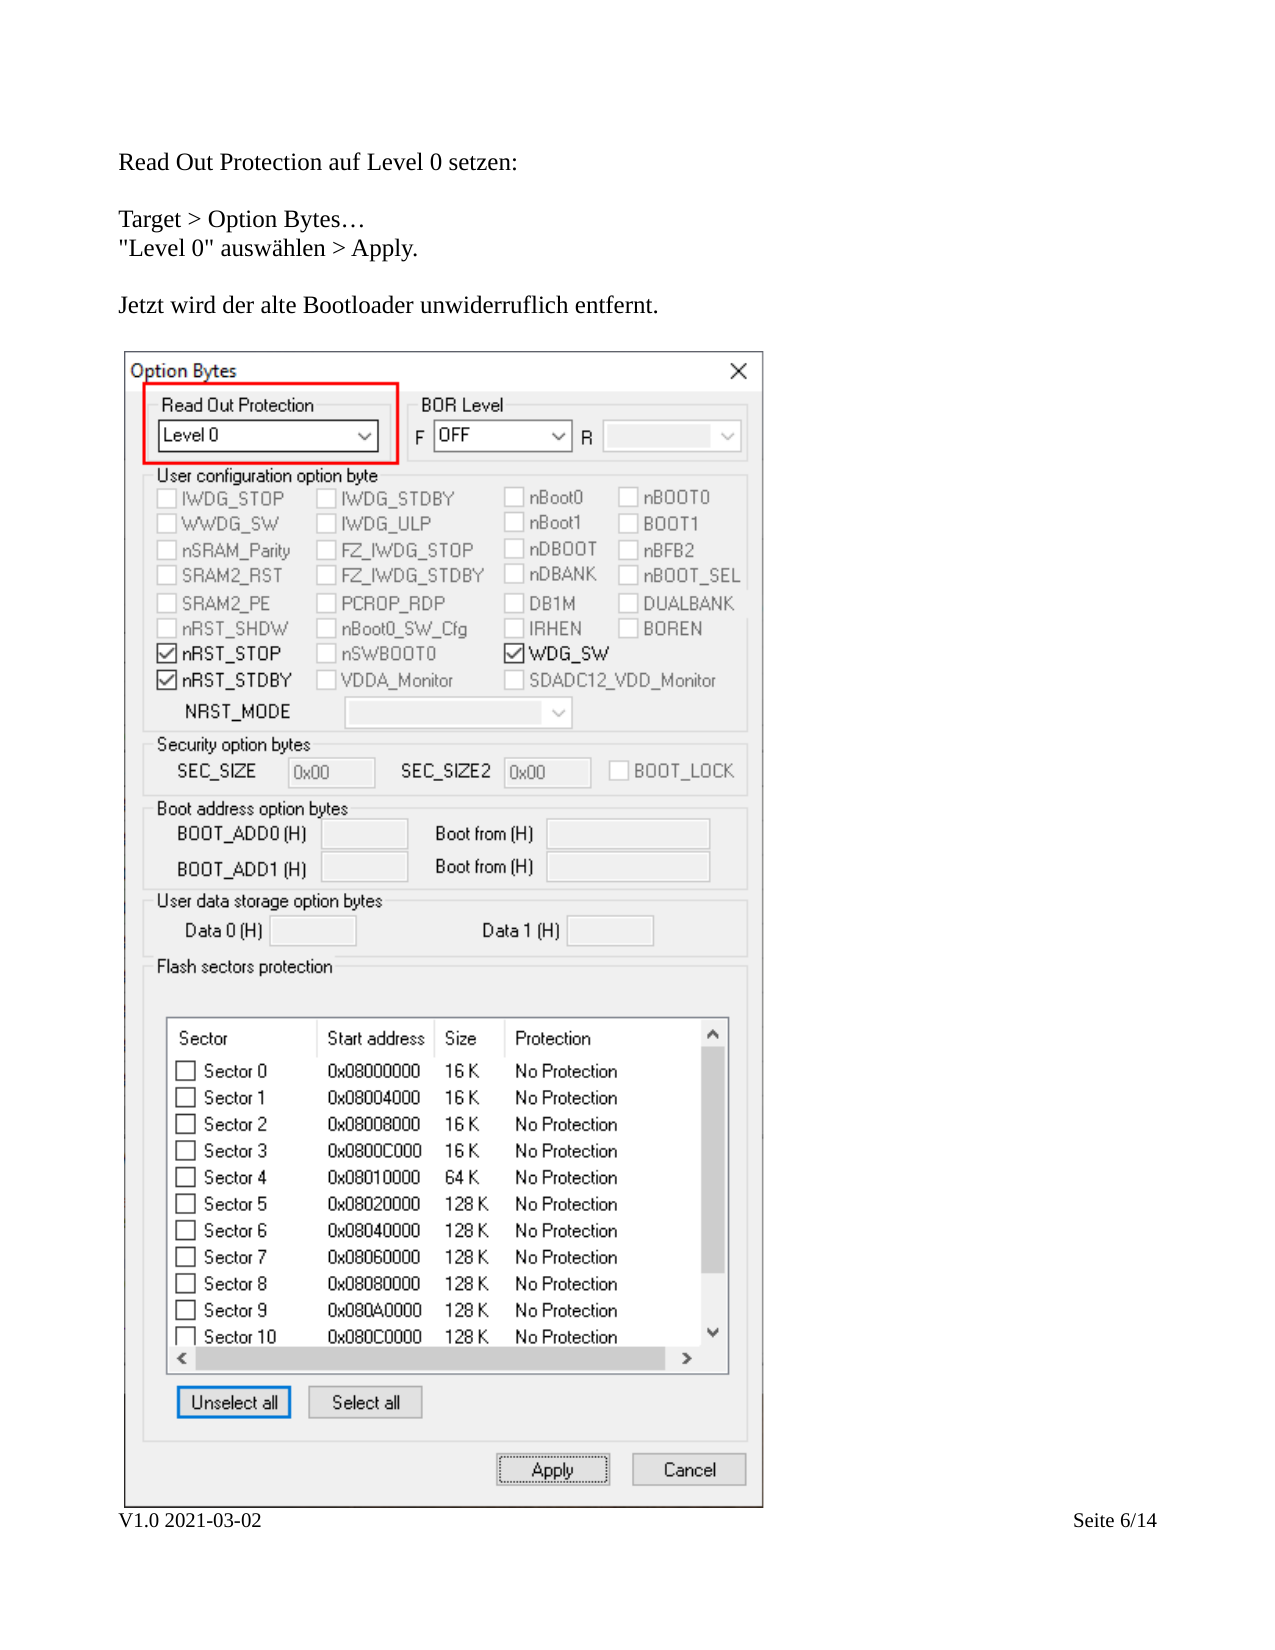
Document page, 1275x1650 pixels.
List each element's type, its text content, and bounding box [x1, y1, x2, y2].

text Target > Option Bytes… [118, 204, 1157, 233]
text Read Out Protection auf Level 0 setzen: [118, 147, 1157, 176]
text "Level 0" auswählen > Apply. [118, 233, 1157, 262]
text Jetzt wird der alte Bootloader unwiderruflich entfernt. [118, 291, 1157, 319]
picture [124, 351, 764, 1508]
